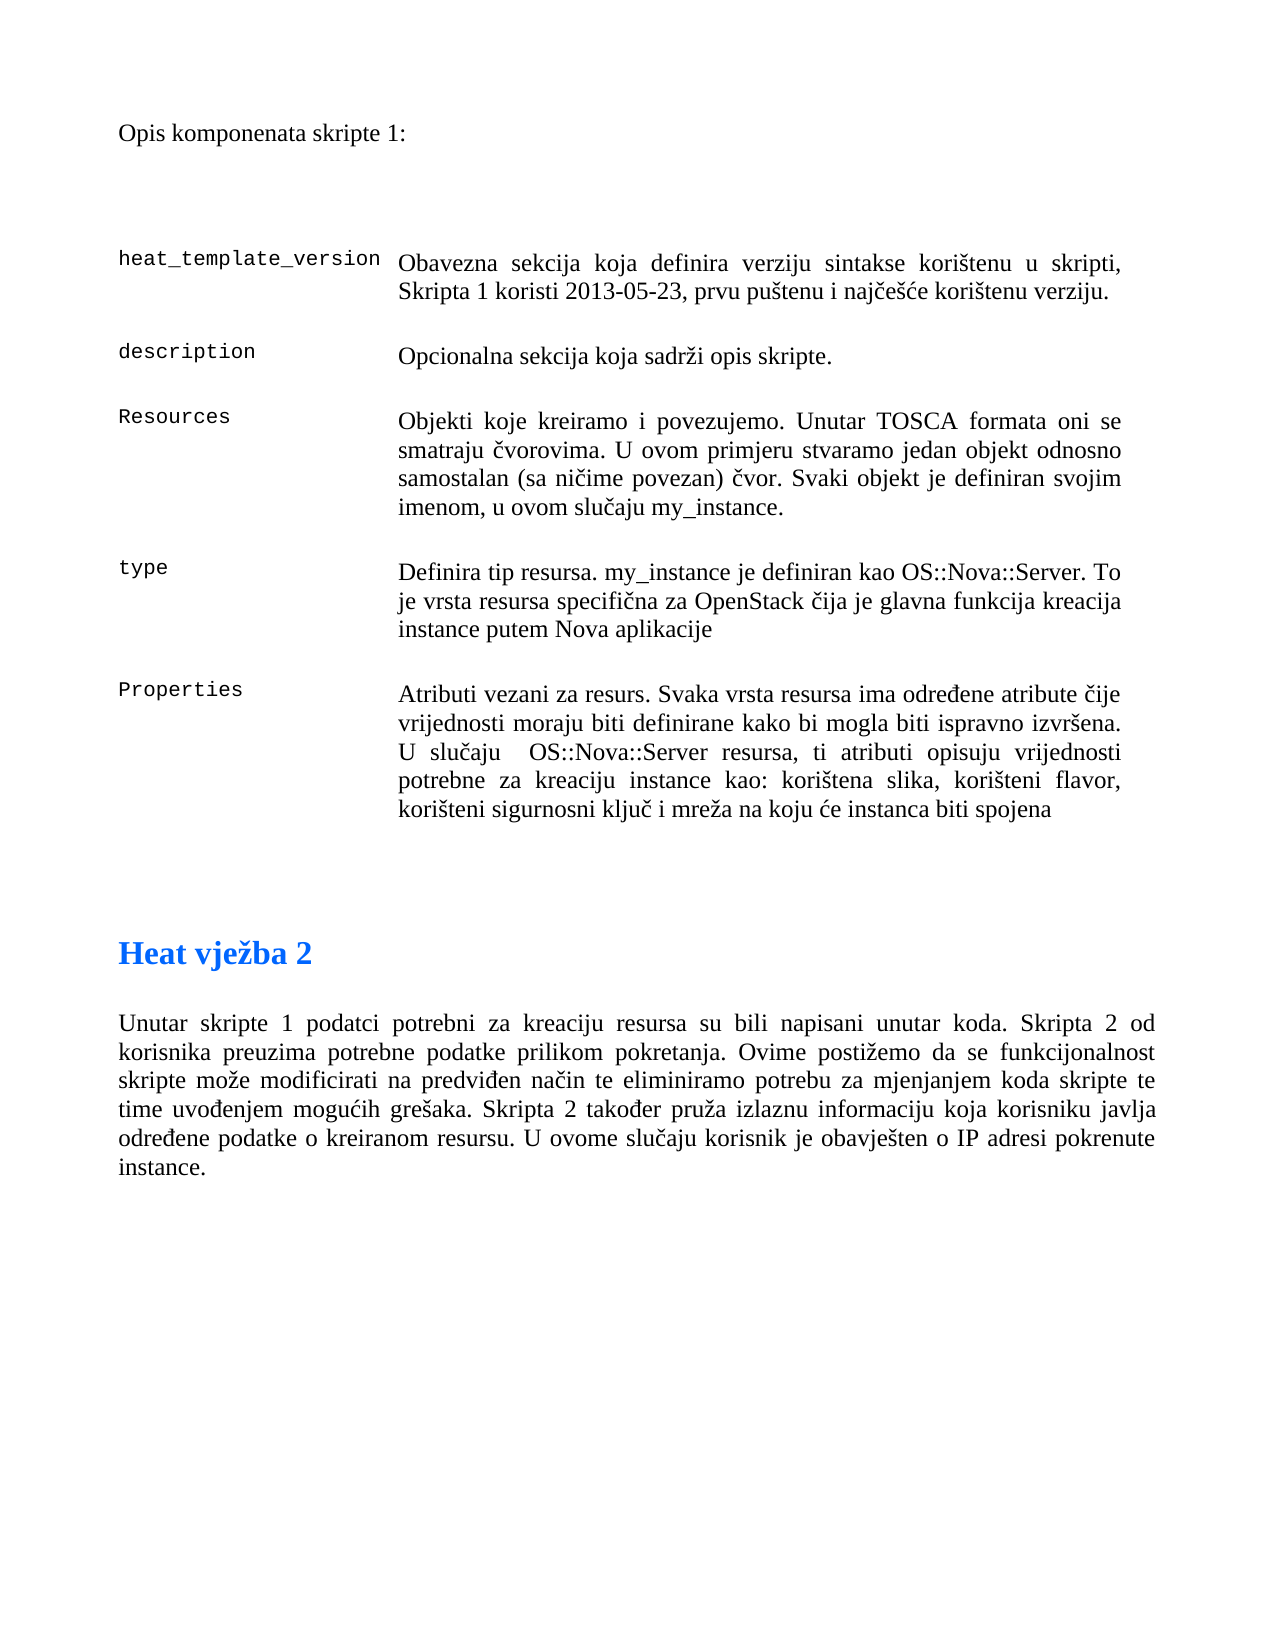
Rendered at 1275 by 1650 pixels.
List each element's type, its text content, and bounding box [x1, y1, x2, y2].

table_cell type [118, 557, 398, 679]
text Unutar skripte 1 podatci potrebni za kreaciju resursa su bili napisani unutar koda. Skripta 2 od korisnika preuzima potrebne podatke prilikom pokretanja. Ovime postižemo da se funkcijonalnost skripte može modificirati na predviđen način te eliminiramo potrebu za mjenjanjem koda skripte te time uvođenjem mogućih grešaka. Skripta 2 također pruža izlaznu informaciju koja korisniku javlja određene podatke o kreiranom resursu. U ovome slučaju korisnik je obavješten o IP adresi pokrenute instance. [118, 1008, 1157, 1180]
table_header heat_template_version [118, 248, 398, 341]
table_header Obavezna sekcija koja definira verziju sintakse korištenu u skripti, Skripta 1 koristi 2013-05-23, prvu puštenu i najčešće korištenu verziju. [398, 248, 1122, 341]
table_cell description [118, 341, 398, 406]
table_cell Definira tip resursa. my_instance je definiran kao OS::Nova::Server. To je vrsta resursa specifična za OpenStack čija je glavna funkcija kreacija instance putem Nova aplikacije [398, 557, 1122, 679]
table_cell Properties [118, 679, 398, 859]
table_cell Opcionalna sekcija koja sadrži opis skripte. [398, 341, 1122, 406]
text Heat vježba 2 [118, 933, 1157, 972]
table_cell Atributi vezani za resurs. Svaka vrsta resursa ima određene atribute čije vrijednosti moraju biti definirane kako bi mogla biti ispravno izvršena. U slučaju OS::Nova::Server resursa, ti atributi opisuju vrijednosti potrebne za kreaciju instance kao: korištena slika, korišteni flavor, korišteni sigurnosni ključ i mreža na koju će instanca biti spojena [398, 679, 1122, 859]
text Opis komponenata skripte 1: [118, 118, 1157, 147]
table_cell Resources [118, 406, 398, 557]
table_cell Objekti koje kreiramo i povezujemo. Unutar TOSCA formata oni se smatraju čvorovima. U ovom primjeru stvaramo jedan objekt odnosno samostalan (sa ničime povezan) čvor. Svaki objekt je definiran svojim imenom, u ovom slučaju my_instance. [398, 406, 1122, 557]
